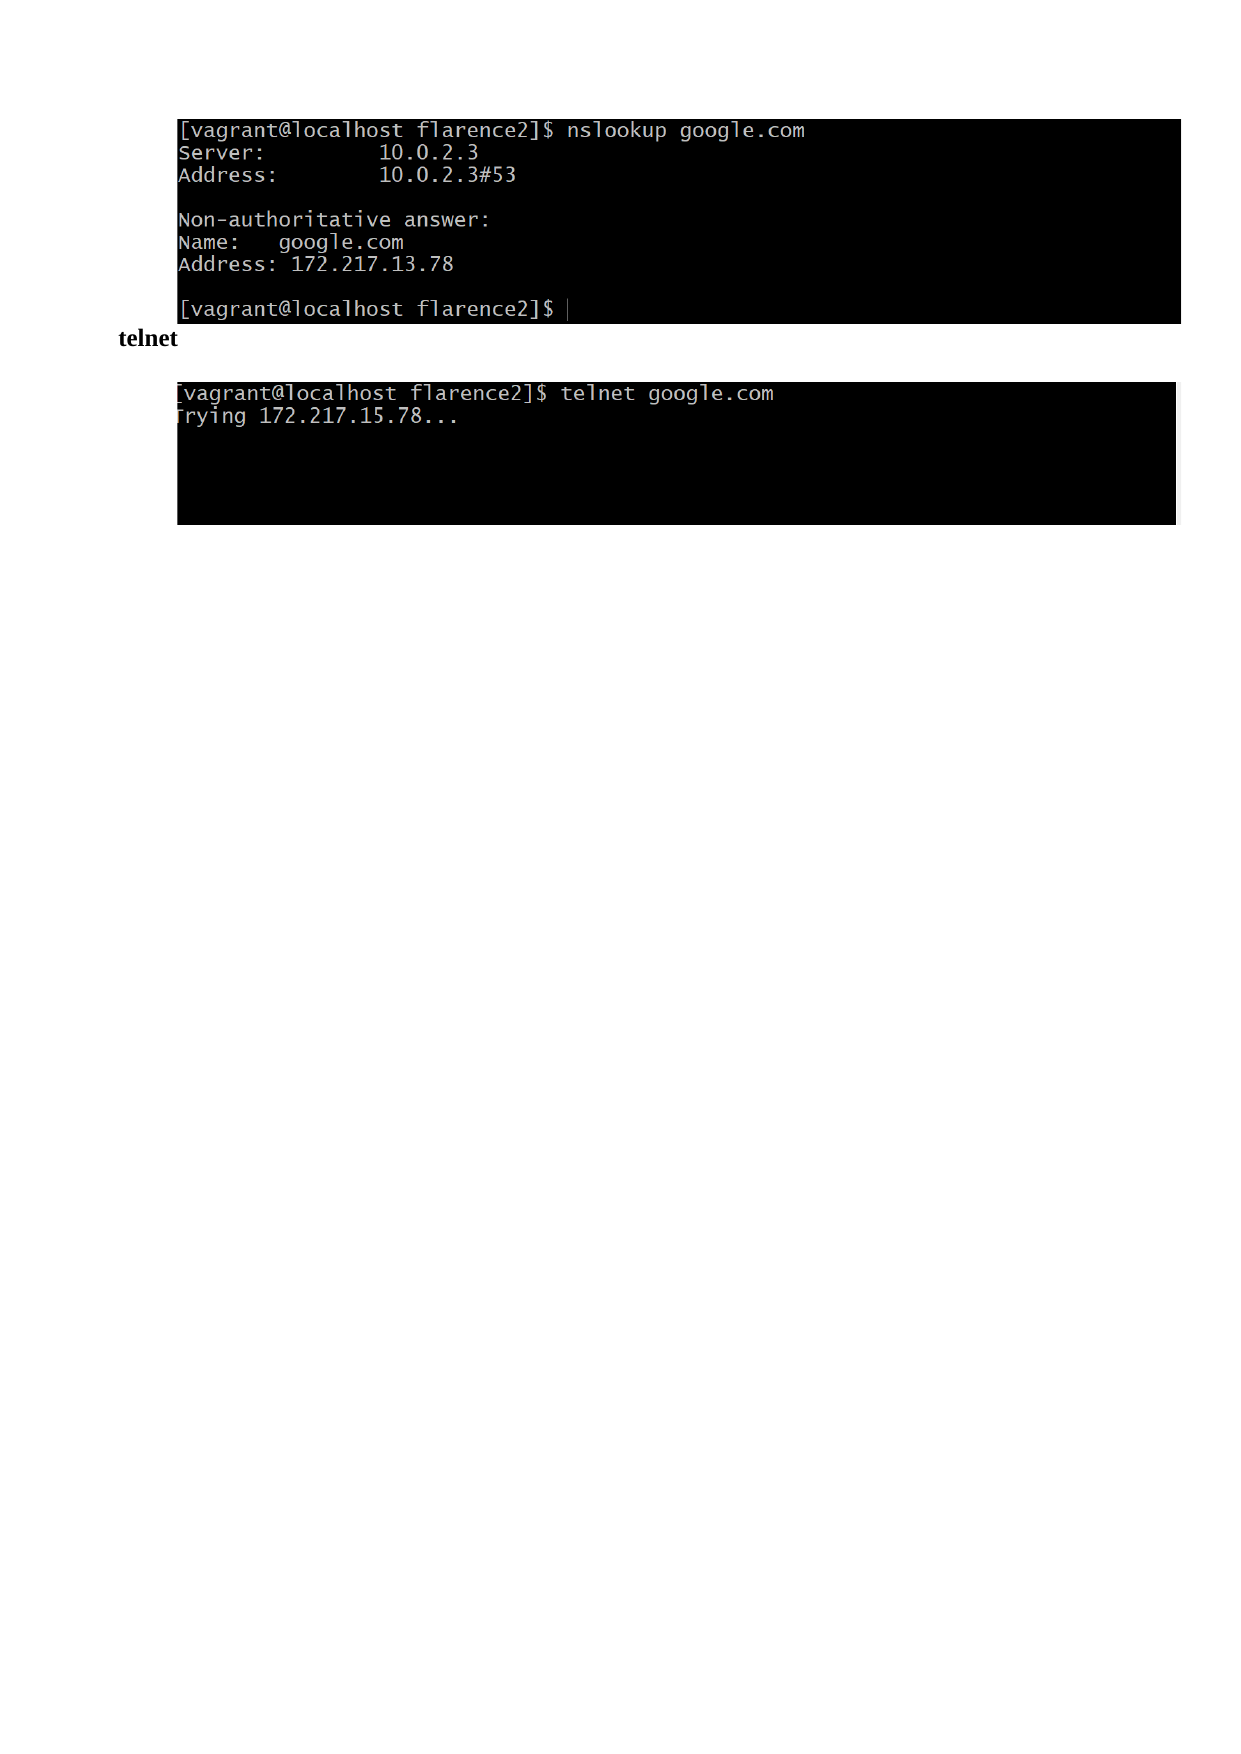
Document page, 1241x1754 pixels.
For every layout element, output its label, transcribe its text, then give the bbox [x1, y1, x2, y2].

subtitle telnet [118, 323, 1122, 352]
